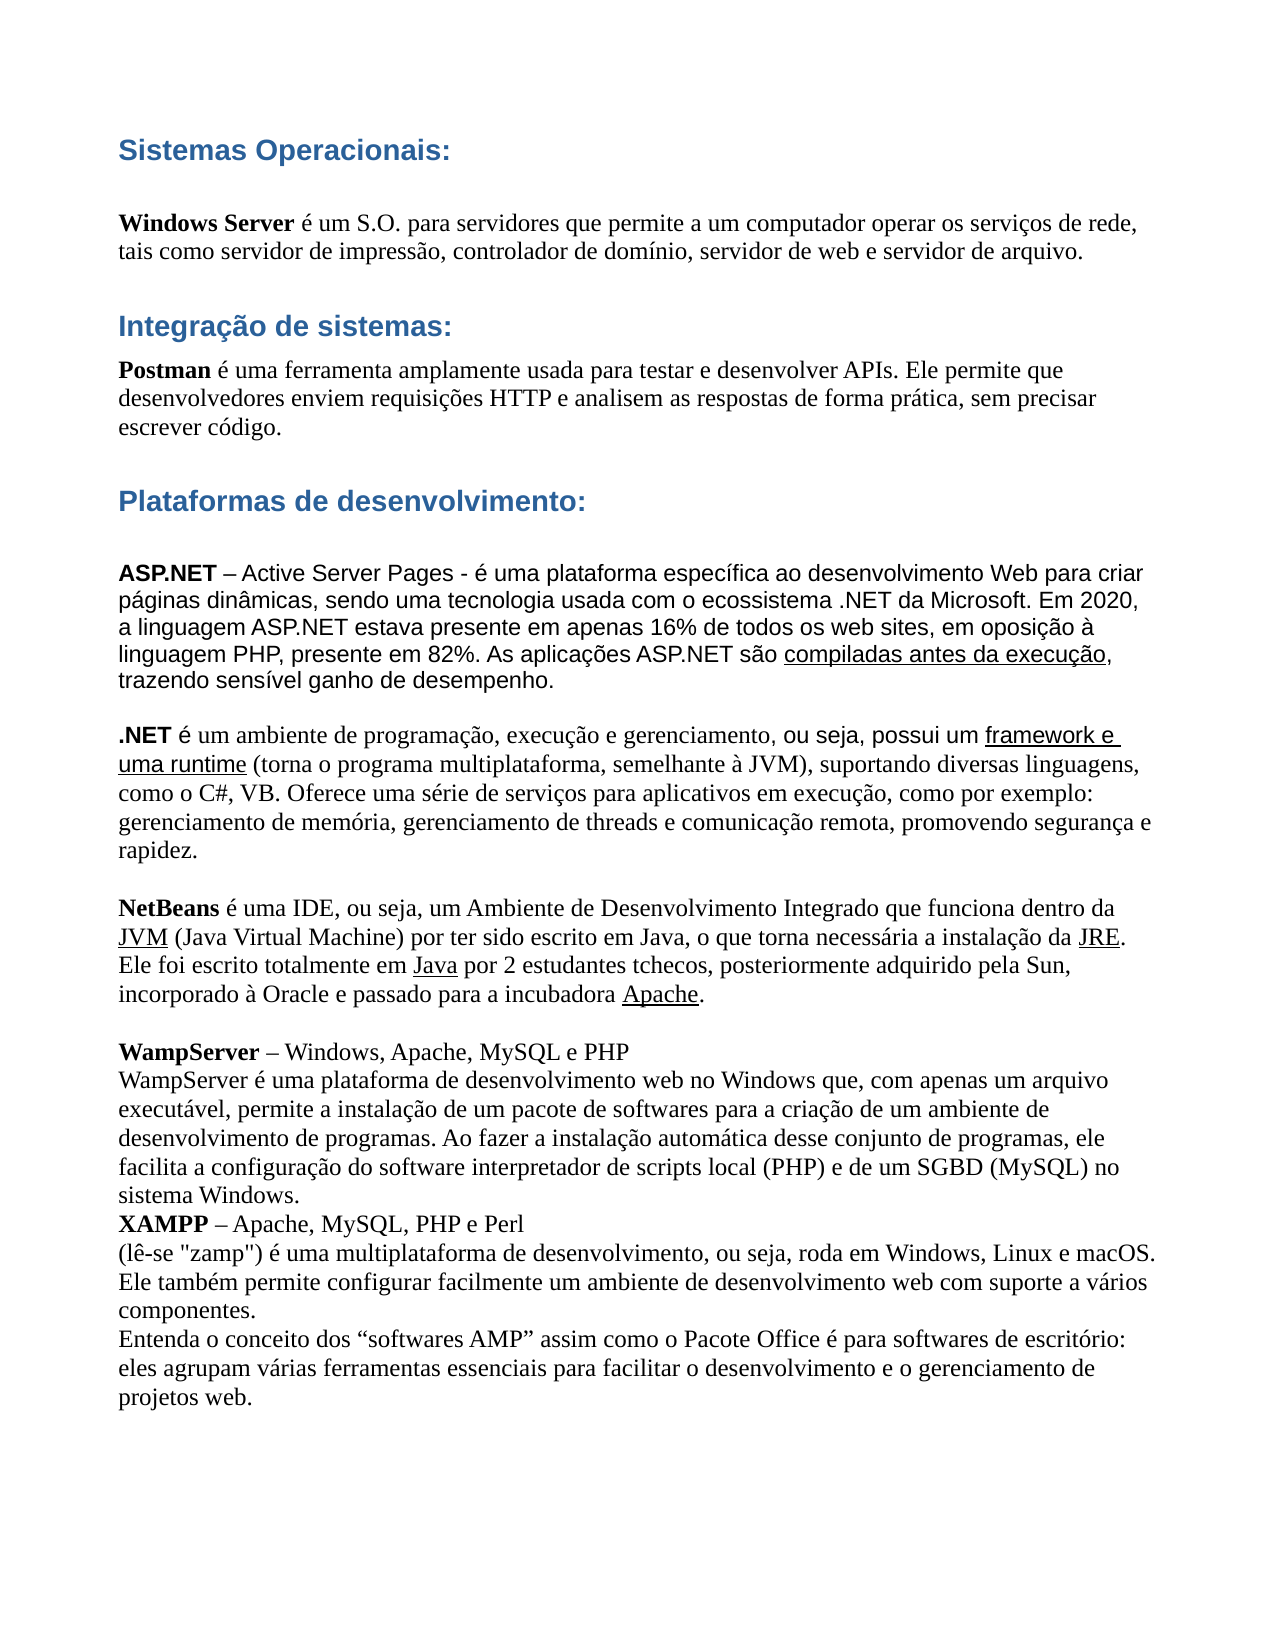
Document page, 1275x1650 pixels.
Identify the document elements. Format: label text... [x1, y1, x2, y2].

text Windows Server é um S.O. para servidores que permite a um computador operar os serviços de rede, tais como servidor de impressão, controlador de domínio, servidor de web e servidor de arquivo. [118, 208, 1157, 265]
text NetBeans é uma IDE, ou seja, um Ambiente de Desenvolvimento Integrado que funciona dentro da JVM (Java Virtual Machine) por ter sido escrito em Java, o que torna necessária a instalação da JRE. [118, 893, 1157, 951]
subtitle Integração de sistemas: [118, 308, 1157, 342]
subtitle Plataformas de desenvolvimento: [118, 484, 1157, 518]
subtitle Sistemas Operacionais: [118, 133, 1157, 166]
text XAMPP – Apache, MySQL, PHP e Perl (lê-se "zamp") é uma multiplataforma de desenvolvimento, ou seja, roda em Windows, Linux e macOS. Ele também permite configurar facilmente um ambiente de desenvolvimento web com suporte a vários componentes. [118, 1209, 1157, 1324]
text .NET é um ambiente de programação, execução e gerenciamento, ou seja, possui um framework e uma runtime (torna o programa multiplataforma, semelhante à JVM), suportando diversas linguagens, como o C#, VB. Oferece uma série de serviços para aplicativos em execução, como por exemplo: gerenciamento de memória, gerenciamento de threads e comunicação remota, promovendo segurança e rapidez. [118, 721, 1157, 864]
text ASP.NET – Active Server Pages - é uma plataforma específica ao desenvolvimento Web para criar páginas dinâmicas, sendo uma tecnologia usada com o ecossistema .NET da Microsoft. Em 2020, a linguagem ASP.NET estava presente em apenas 16% de todos os web sites, em oposição à linguagem PHP, presente em 82%. As aplicações ASP.NET são compiladas antes da execução, trazendo sensível ganho de desempenho. [118, 559, 1157, 694]
text Postman é uma ferramenta amplamente usada para testar e desenvolver APIs. Ele permite que desenvolvedores enviem requisições HTTP e analisem as respostas de forma prática, sem precisar escrever código. [118, 355, 1157, 441]
text Ele foi escrito totalmente em Java por 2 estudantes tchecos, posteriormente adquirido pela Sun, incorporado à Oracle e passado para a incubadora Apache. [118, 951, 1157, 1008]
text Entenda o conceito dos “softwares AMP” assim como o Pacote Office é para softwares de escritório: eles agrupam várias ferramentas essenciais para facilitar o desenvolvimento e o gerenciamento de projetos web. [118, 1324, 1157, 1411]
text WampServer – Windows, Apache, MySQL e PHP WampServer é uma plataforma de desenvolvimento web no Windows que, com apenas um arquivo executável, permite a instalação de um pacote de softwares para a criação de um ambiente de desenvolvimento de programas. Ao fazer a instalação automática desse conjunto de programas, ele facilita a configuração do software interpretador de scripts local (PHP) e de um SGBD (MySQL) no sistema Windows. [118, 1037, 1157, 1209]
